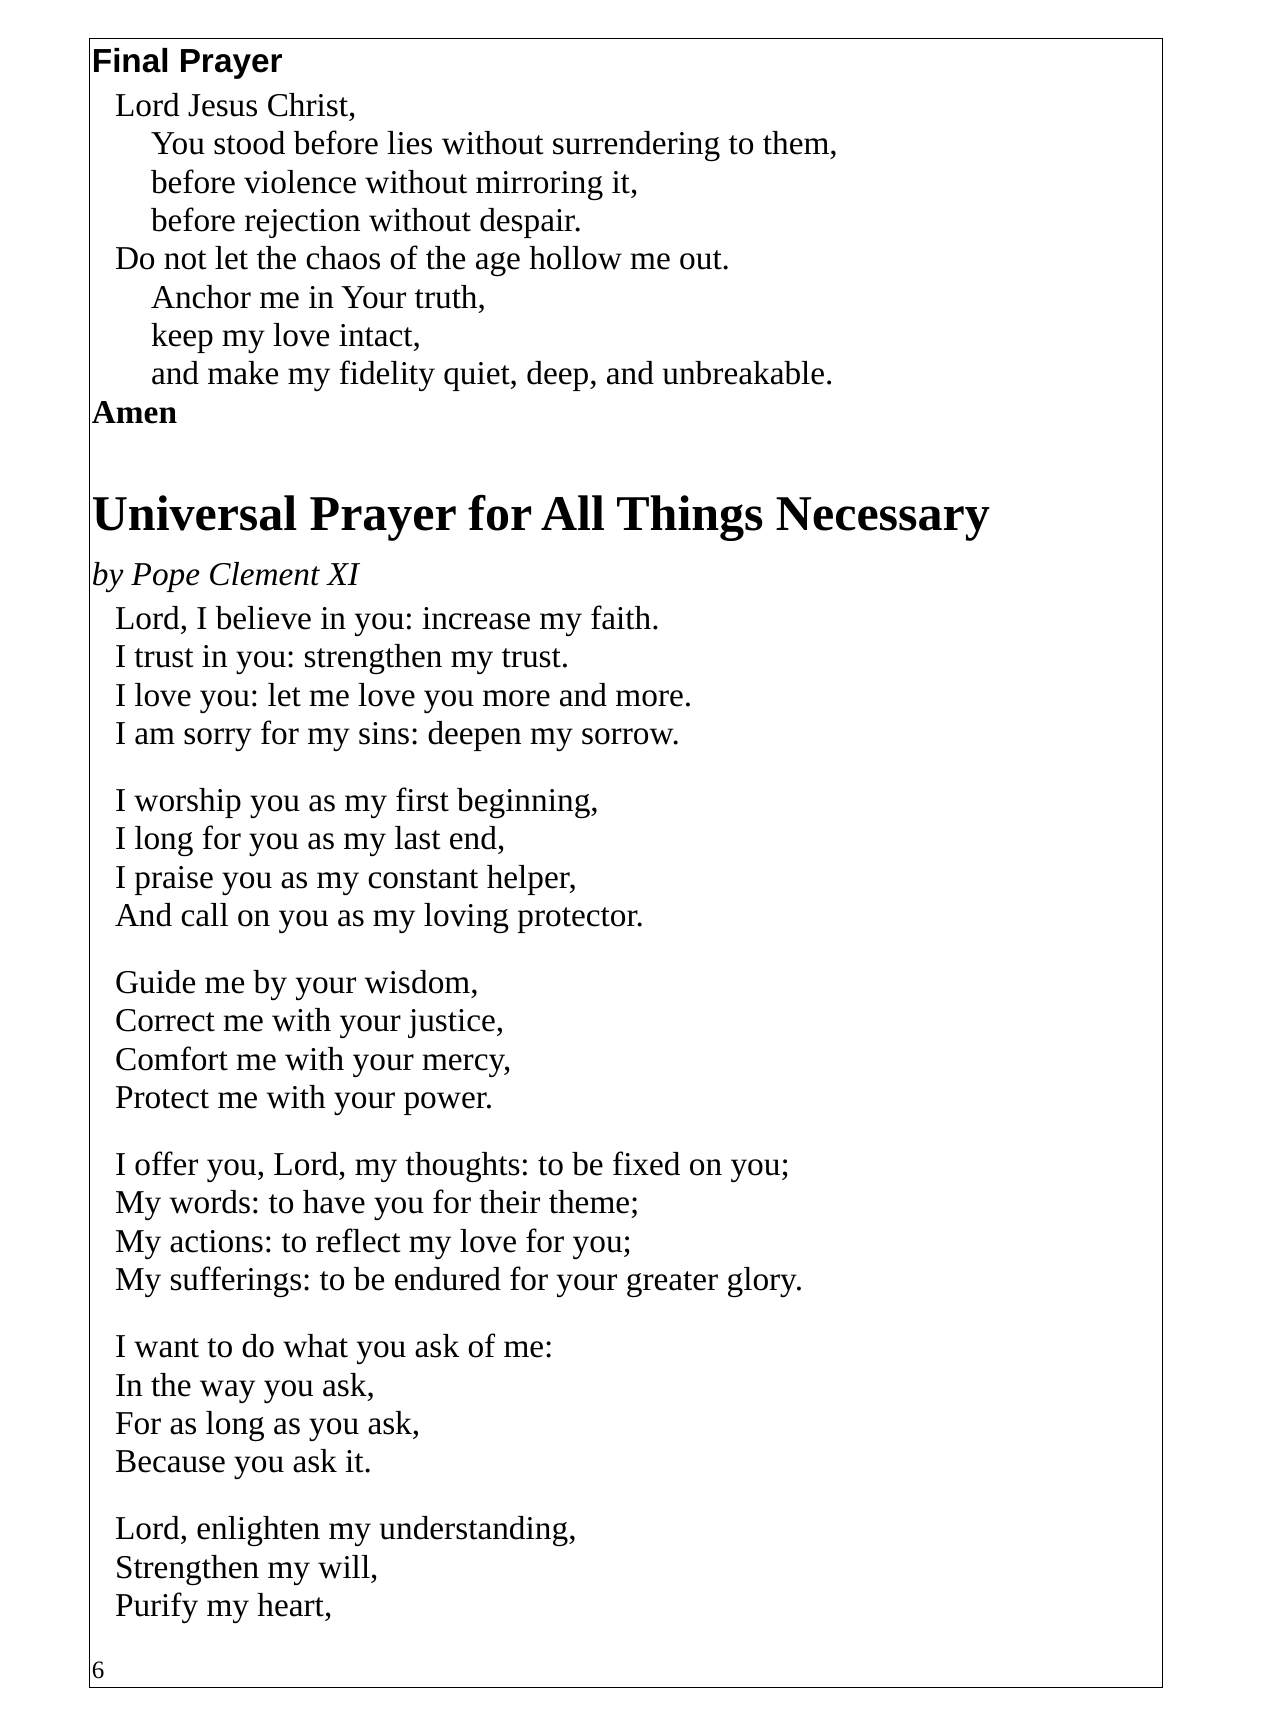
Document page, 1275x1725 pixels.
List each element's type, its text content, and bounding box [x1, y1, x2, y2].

text Amen [92, 392, 1159, 430]
text Purify my heart, [115, 1585, 1159, 1623]
text I praise you as my constant helper, [115, 857, 1159, 895]
text For as long as you ask, [115, 1403, 1159, 1441]
text I am sorry for my sins: deepen my sorrow. [115, 713, 1159, 751]
text Lord Jesus Christ, You stood before lies without surrendering to them, before violence without mirroring it, before rejection without despair. [115, 85, 1159, 239]
text Lord, enlighten my understanding, [115, 1508, 1159, 1547]
text I worship you as my first beginning, [115, 780, 1159, 818]
text by Pope Clement XI [92, 554, 1159, 592]
text Comfort me with your mercy, [115, 1039, 1159, 1077]
text I want to do what you ask of me: [115, 1326, 1159, 1365]
text Protect me with your power. [115, 1077, 1159, 1116]
text Do not let the chaos of the age hollow me out. Anchor me in Your truth, keep my love intact, and make my fidelity quiet, deep, and unbreakable. [115, 239, 1159, 392]
subtitle Final Prayer [92, 41, 1159, 79]
text Strengthen my will, [115, 1547, 1159, 1585]
text Guide me by your wisdom, [115, 962, 1159, 1001]
text In the way you ask, [115, 1365, 1159, 1403]
subtitle Universal Prayer for All Things Necessary [92, 484, 1159, 542]
text My words: to have you for their theme; [115, 1183, 1159, 1221]
text I love you: let me love you more and more. [115, 675, 1159, 713]
text Correct me with your justice, [115, 1001, 1159, 1039]
text I offer you, Lord, my thoughts: to be fixed on you; [115, 1144, 1159, 1183]
text My actions: to reflect my love for you; [115, 1221, 1159, 1259]
text Lord, I believe in you: increase my faith. [115, 598, 1159, 636]
text And call on you as my loving protector. [115, 895, 1159, 933]
text I long for you as my last end, [115, 818, 1159, 857]
text I trust in you: strengthen my trust. [115, 636, 1159, 675]
text My sufferings: to be endured for your greater glory. [115, 1259, 1159, 1298]
text Because you ask it. [115, 1441, 1159, 1480]
